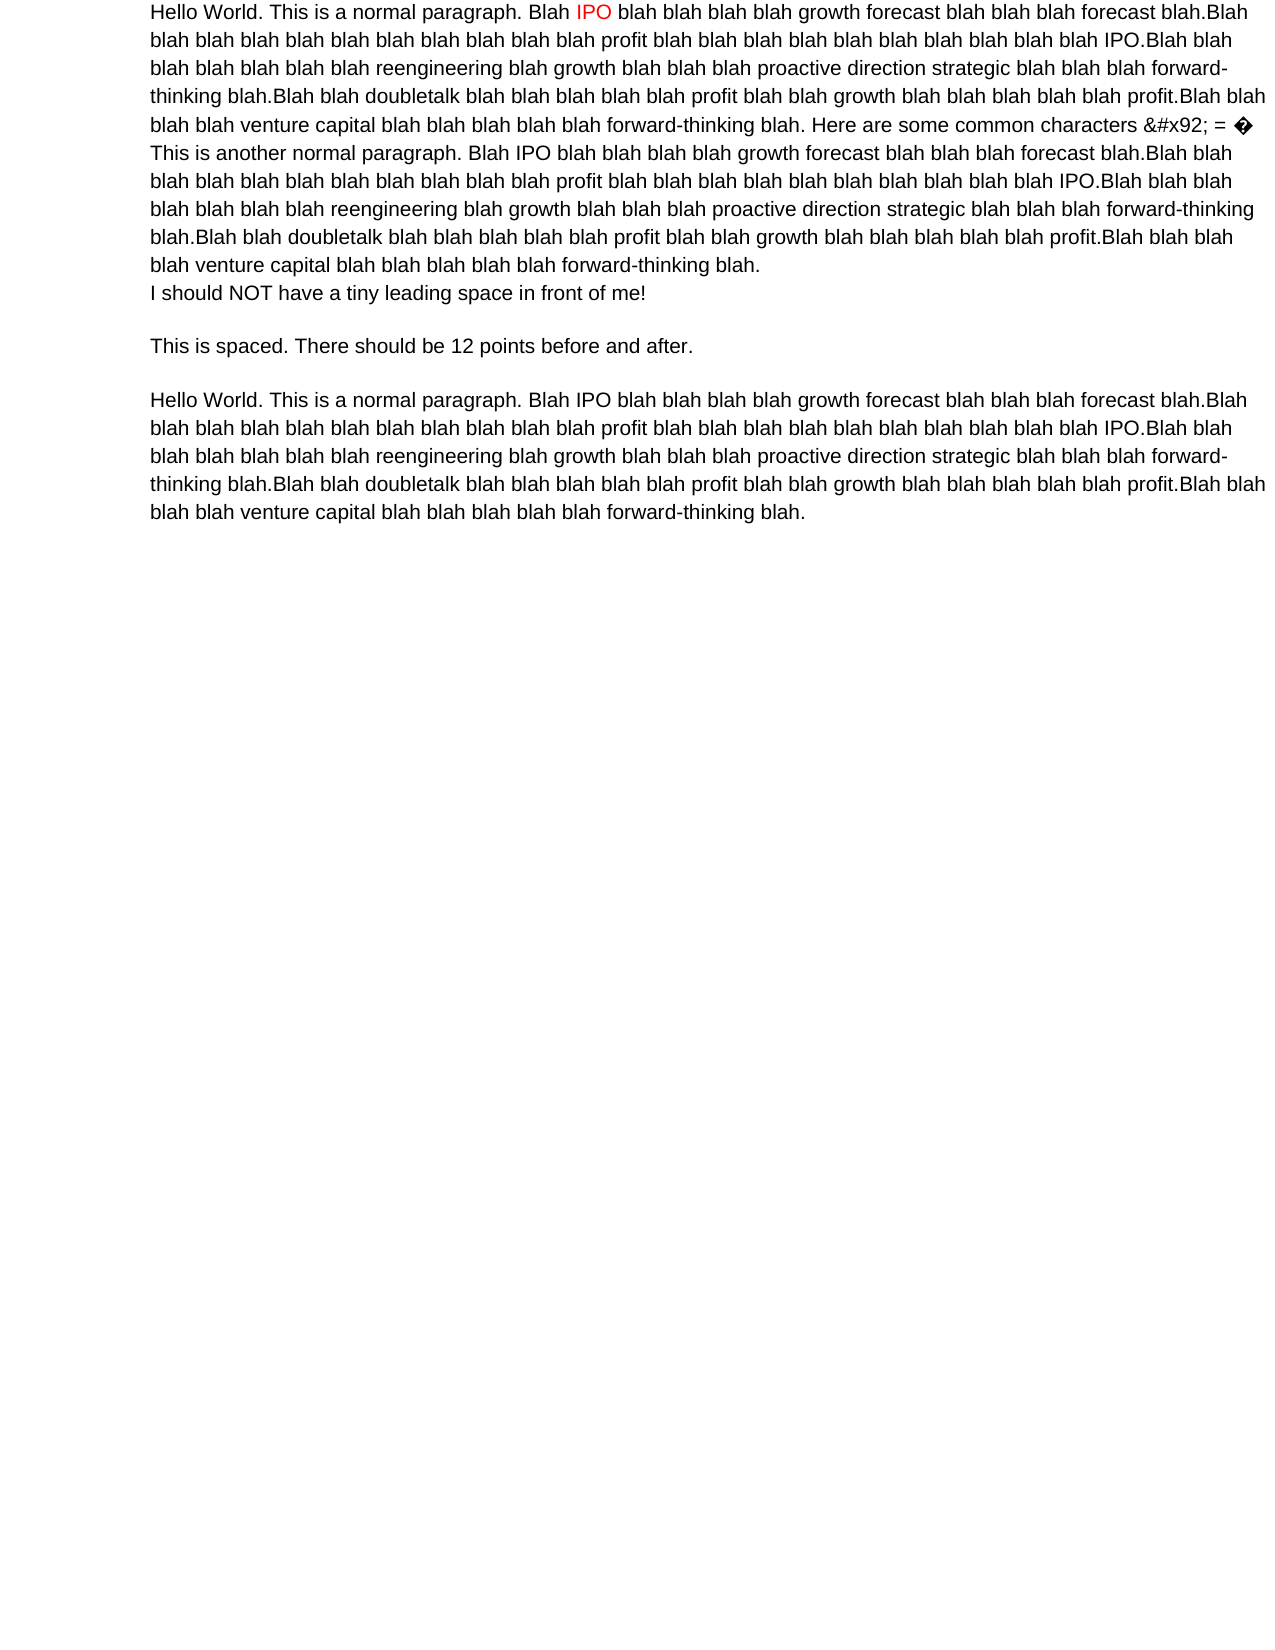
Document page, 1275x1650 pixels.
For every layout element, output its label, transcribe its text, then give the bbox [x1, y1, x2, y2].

text This is another normal paragraph. Blah IPO blah blah blah blah growth forecast blah blah blah forecast blah.Blah blah blah blah blah blah blah blah blah blah blah profit blah blah blah blah blah blah blah blah blah blah IPO.Blah blah blah blah blah blah blah reengineering blah growth blah blah blah proactive direction strategic blah blah blah forward-thinking blah.Blah blah doubletalk blah blah blah blah blah profit blah blah growth blah blah blah blah blah profit.Blah blah blah blah venture capital blah blah blah blah blah forward-thinking blah. [150, 141, 1275, 277]
text Hello World. This is a normal paragraph. Blah IPO blah blah blah blah growth forecast blah blah blah forecast blah.Blah blah blah blah blah blah blah blah blah blah blah profit blah blah blah blah blah blah blah blah blah blah IPO.Blah blah blah blah blah blah blah reengineering blah growth blah blah blah proactive direction strategic blah blah blah forward-thinking blah.Blah blah doubletalk blah blah blah blah blah profit blah blah growth blah blah blah blah blah profit.Blah blah blah blah venture capital blah blah blah blah blah forward-thinking blah. Here are some common characters &#x92; = � [150, 0, 1275, 136]
text This is spaced. There should be 12 points before and after. [150, 334, 1275, 358]
text Hello World. This is a normal paragraph. Blah IPO blah blah blah blah growth forecast blah blah blah forecast blah.Blah blah blah blah blah blah blah blah blah blah blah profit blah blah blah blah blah blah blah blah blah blah IPO.Blah blah blah blah blah blah blah reengineering blah growth blah blah blah proactive direction strategic blah blah blah forward-thinking blah.Blah blah doubletalk blah blah blah blah blah profit blah blah growth blah blah blah blah blah profit.Blah blah blah blah venture capital blah blah blah blah blah forward-thinking blah. [150, 387, 1275, 524]
text I should NOT have a tiny leading space in front of me! [150, 281, 1275, 305]
